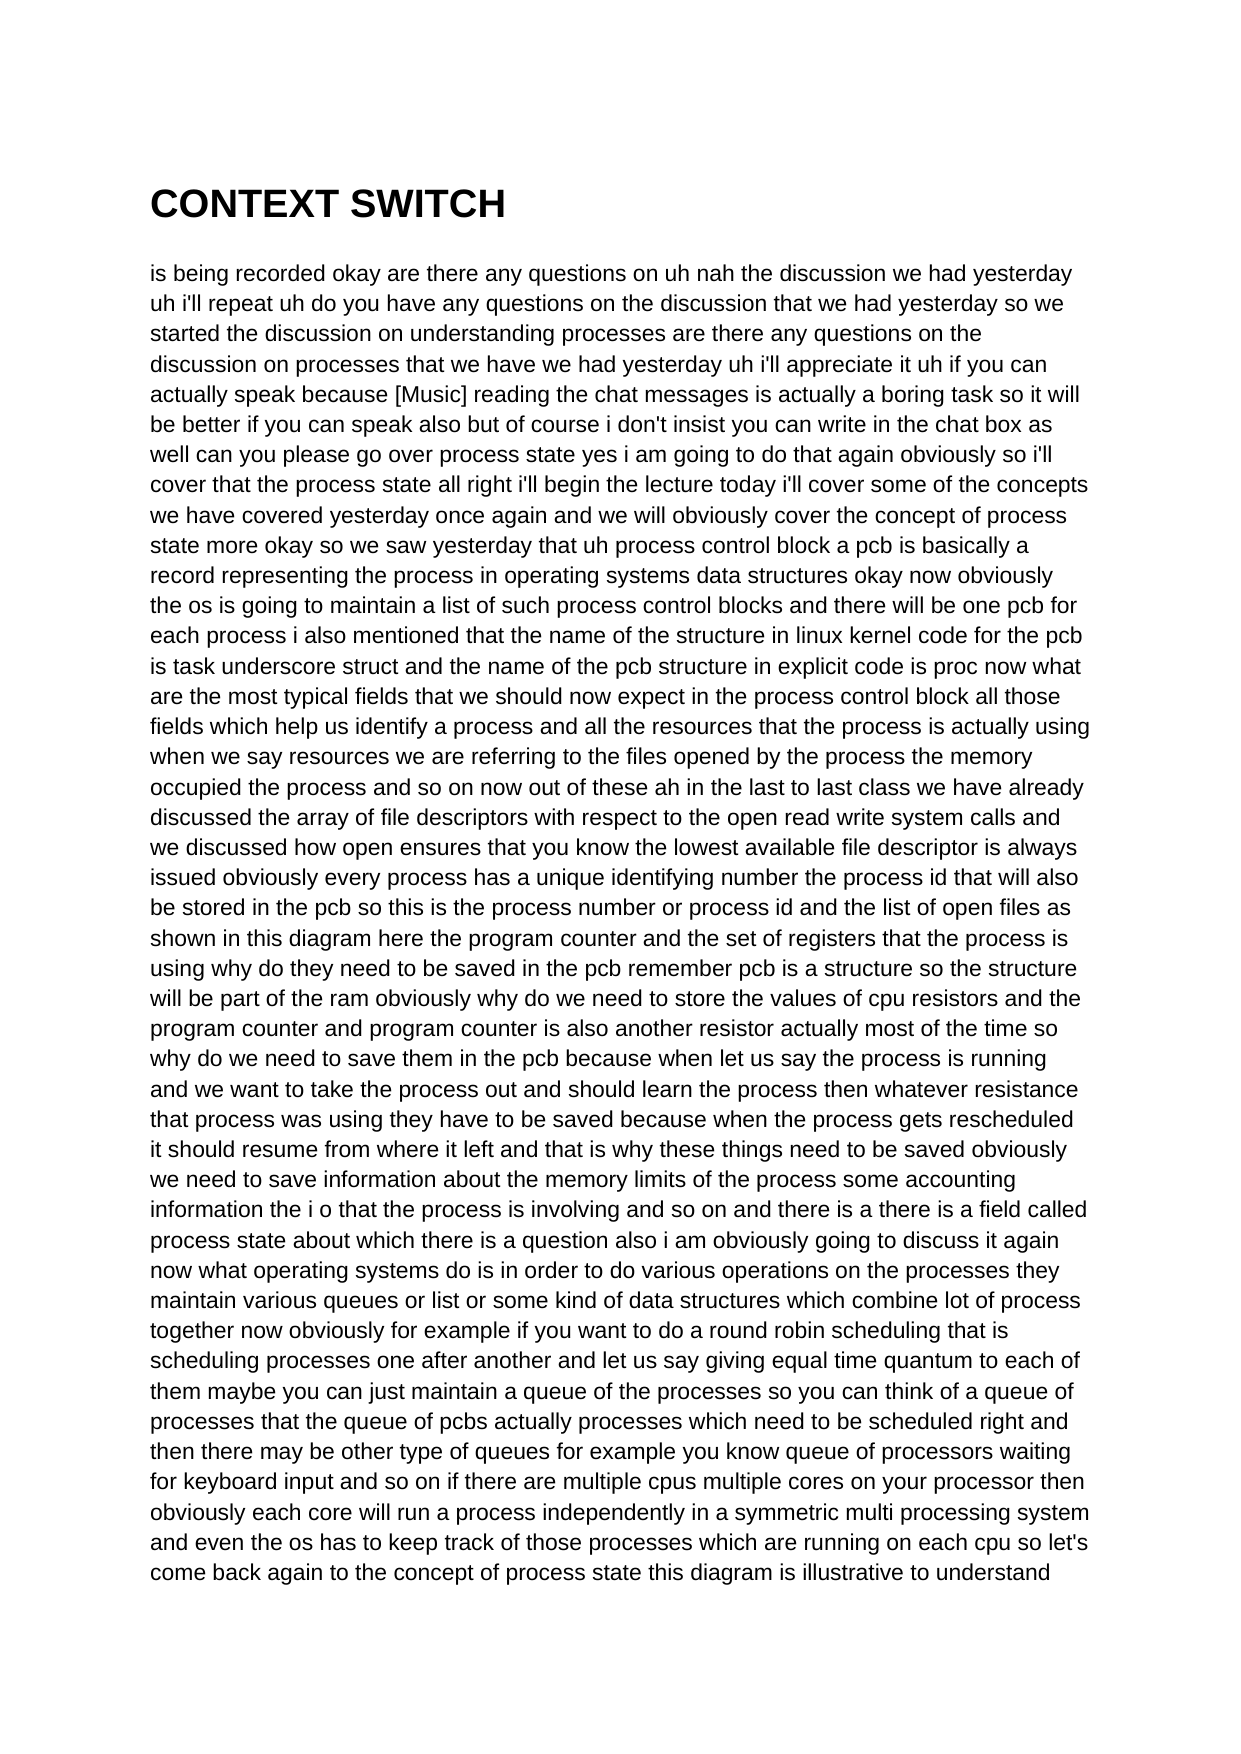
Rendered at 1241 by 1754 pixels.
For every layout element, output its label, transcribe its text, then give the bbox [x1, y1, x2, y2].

text CONTEXT SWITCH is being recorded okay are there any questions on uh nah the discussion we had yesterday uh i'll repeat uh do you have any questions on the discussion that we had yesterday so we started the discussion on understanding processes are there any questions on the discussion on processes that we have we had yesterday uh i'll appreciate it uh if you can actually speak because [Music] reading the chat messages is actually a boring task so it will be better if you can speak also but of course i don't insist you can write in the chat box as well can you please go over process state yes i am going to do that again obviously so i'll cover that the process state all right i'll begin the lecture today i'll cover some of the concepts we have covered yesterday once again and we will obviously cover the concept of process state more okay so we saw yesterday that uh process control block a pcb is basically a record representing the process in operating systems data structures okay now obviously the os is going to maintain a list of such process control blocks and there will be one pcb for each process i also mentioned that the name of the structure in linux kernel code for the pcb is task underscore struct and the name of the pcb structure in explicit code is proc now what are the most typical fields that we should now expect in the process control block all those fields which help us identify a process and all the resources that the process is actually using when we say resources we are referring to the files opened by the process the memory occupied the process and so on now out of these ah in the last to last class we have already discussed the array of file descriptors with respect to the open read write system calls and we discussed how open ensures that you know the lowest available file descriptor is always issued obviously every process has a unique identifying number the process id that will also be stored in the pcb so this is the process number or process id and the list of open files as shown in this diagram here the program counter and the set of registers that the process is using why do they need to be saved in the pcb remember pcb is a structure so the structure will be part of the ram obviously why do we need to store the values of cpu resistors and the program counter and program counter is also another resistor actually most of the time so why do we need to save them in the pcb because when let us say the process is running and we want to take the process out and should learn the process then whatever resistance that process was using they have to be saved because when the process gets rescheduled it should resume from where it left and that is why these things need to be saved obviously we need to save information about the memory limits of the process some accounting information the i o that the process is involving and so on and there is a there is a field called process state about which there is a question also i am obviously going to discuss it again now what operating systems do is in order to do various operations on the processes they maintain various queues or list or some kind of data structures which combine lot of process together now obviously for example if you want to do a round robin scheduling that is scheduling processes one after another and let us say giving equal time quantum to each of them maybe you can just maintain a queue of the processes so you can think of a queue of processes that the queue of pcbs actually processes which need to be scheduled right and then there may be other type of queues for example you know queue of processors waiting for keyboard input and so on if there are multiple cpus multiple cores on your processor then obviously each core will run a process independently in a symmetric multi processing system and even the os has to keep track of those processes which are running on each cpu so let's come back again to the concept of process state this diagram is illustrative to understand [150, 180, 1090, 1585]
